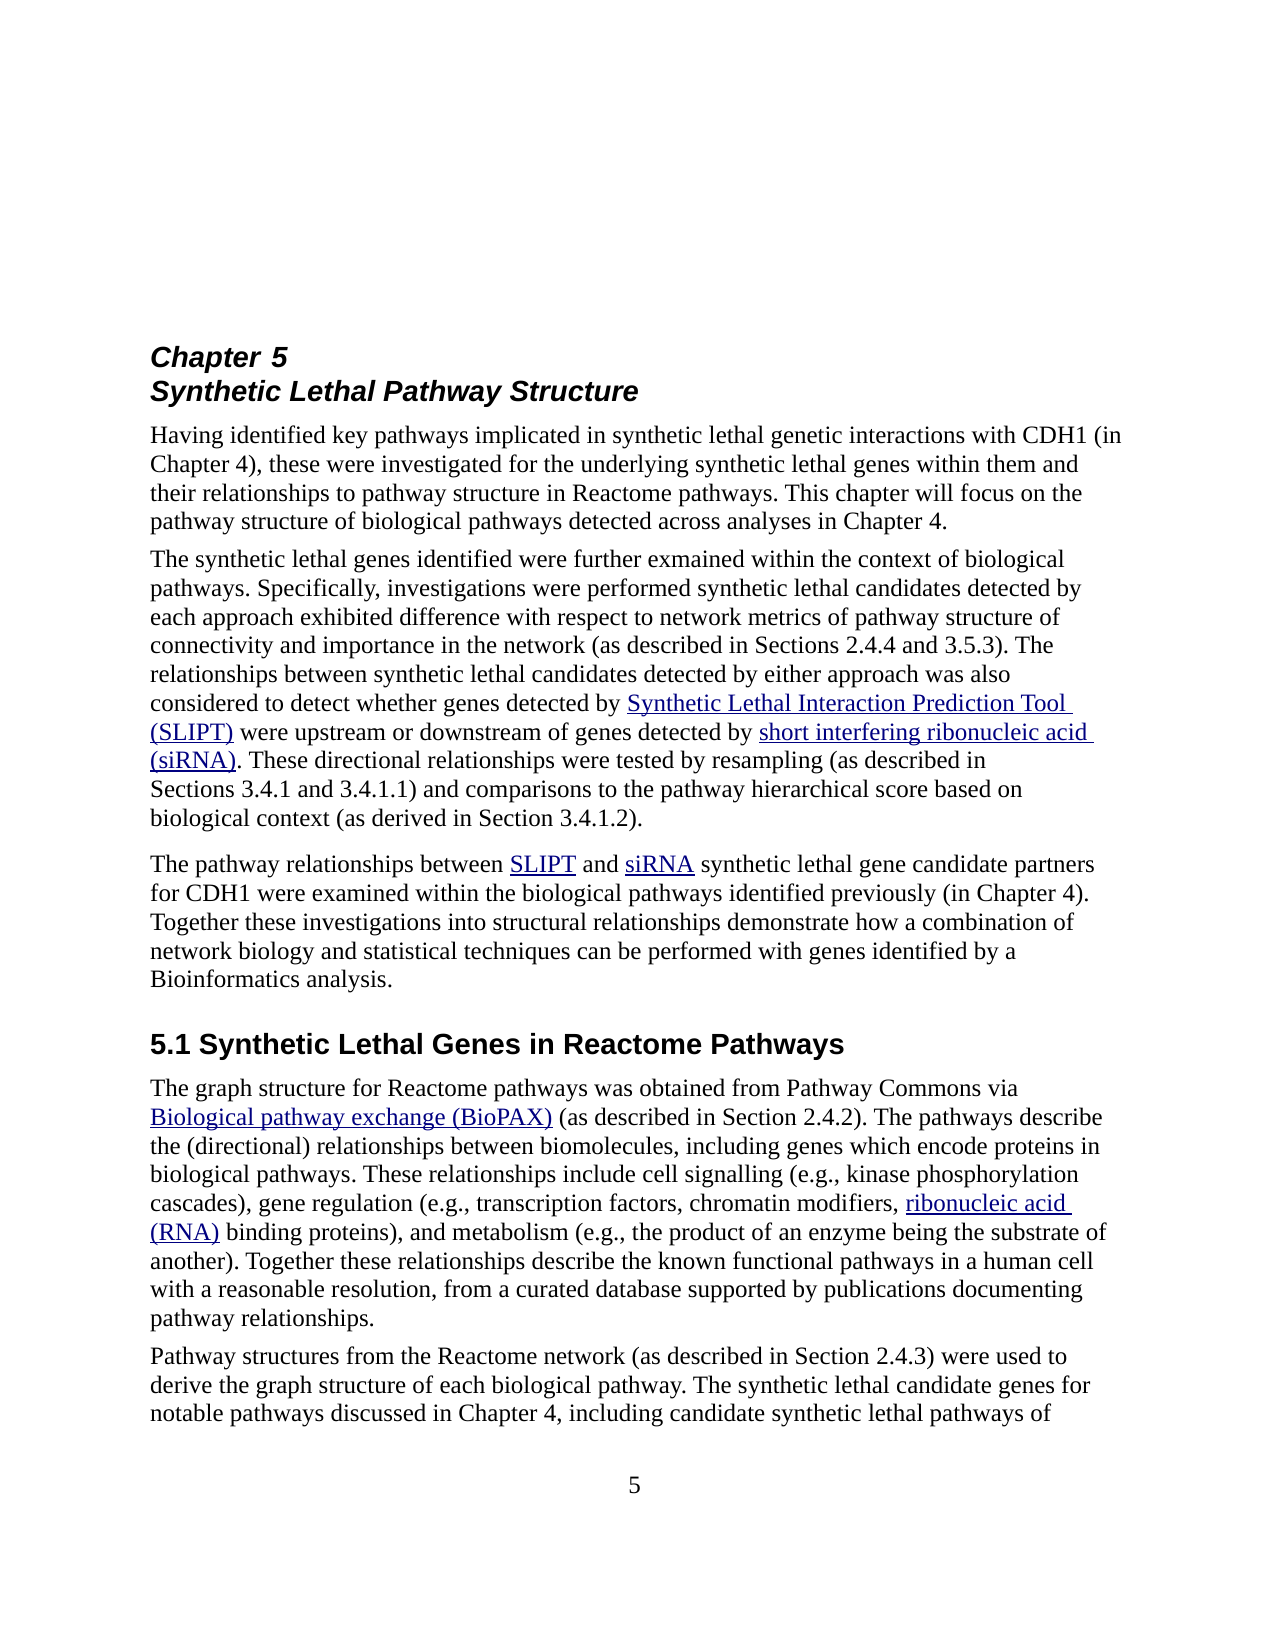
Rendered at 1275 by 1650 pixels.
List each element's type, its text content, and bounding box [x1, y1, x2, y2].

text The synthetic lethal genes identified were further exmained within the context of biological pathways. Specifically, investigations were performed synthetic lethal candidates detected by each approach exhibited difference with respect to network metrics of pathway structure of connectivity and importance in the network (as described in Sections 2.4.4 and 3.5.3). The relationships between synthetic lethal candidates detected by either approach was also considered to detect whether genes detected by Synthetic Lethal Interaction Prediction Tool (SLIPT) were upstream or downstream of genes detected by short interfering ribonucleic acid (siRNA). These directional relationships were tested by resampling (as described in Sections 3.4.1 and 3.4.1.1) and comparisons to the pathway hierarchical score based on biological context (as derived in Section 3.4.1.2). [150, 544, 1125, 832]
text The pathway relationships between SLIPT and siRNA synthetic lethal gene candidate partners for CDH1 were examined within the biological pathways identified previously (in Chapter 4). Together these investigations into structural relationships demonstrate how a combination of network biology and statistical techniques can be performed with genes identified by a Bioinformatics analysis. [150, 849, 1125, 993]
text The graph structure for Reactome pathways was obtained from Pathway Commons via Biological pathway exchange (BioPAX) (as described in Section 2.4.2). The pathways describe the (directional) relationships between biomolecules, including genes which encode proteins in biological pathways. These relationships include cell signalling (e.g., kinase phosphorylation cascades), gene regulation (e.g., transcription factors, chromatin modifiers, ribonucleic acid (RNA) binding proteins), and metabolism (e.g., the product of an enzyme being the substrate of another). Together these relationships describe the known functional pathways in a human cell with a reasonable resolution, from a curated database supported by publications documenting pathway relationships. [150, 1073, 1125, 1332]
text Having identified key pathways implicated in synthetic lethal genetic interactions with CDH1 (in Chapter 4), these were investigated for the underlying synthetic lethal genes within them and their relationships to pathway structure in Reactome pathways. This chapter will focus on the pathway structure of biological pathways detected across analyses in Chapter 4. [150, 420, 1125, 535]
subtitle 5.1 Synthetic Lethal Genes in Reactome Pathways [150, 1027, 1125, 1061]
subtitle Chapter 5 Synthetic Lethal Pathway Structure [150, 341, 1125, 408]
text Pathway structures from the Reactome network (as described in Section 2.4.3) were used to derive the graph structure of each biological pathway. The synthetic lethal candidate genes for notable pathways discussed in Chapter 4, including candidate synthetic lethal pathways of [150, 1341, 1125, 1427]
